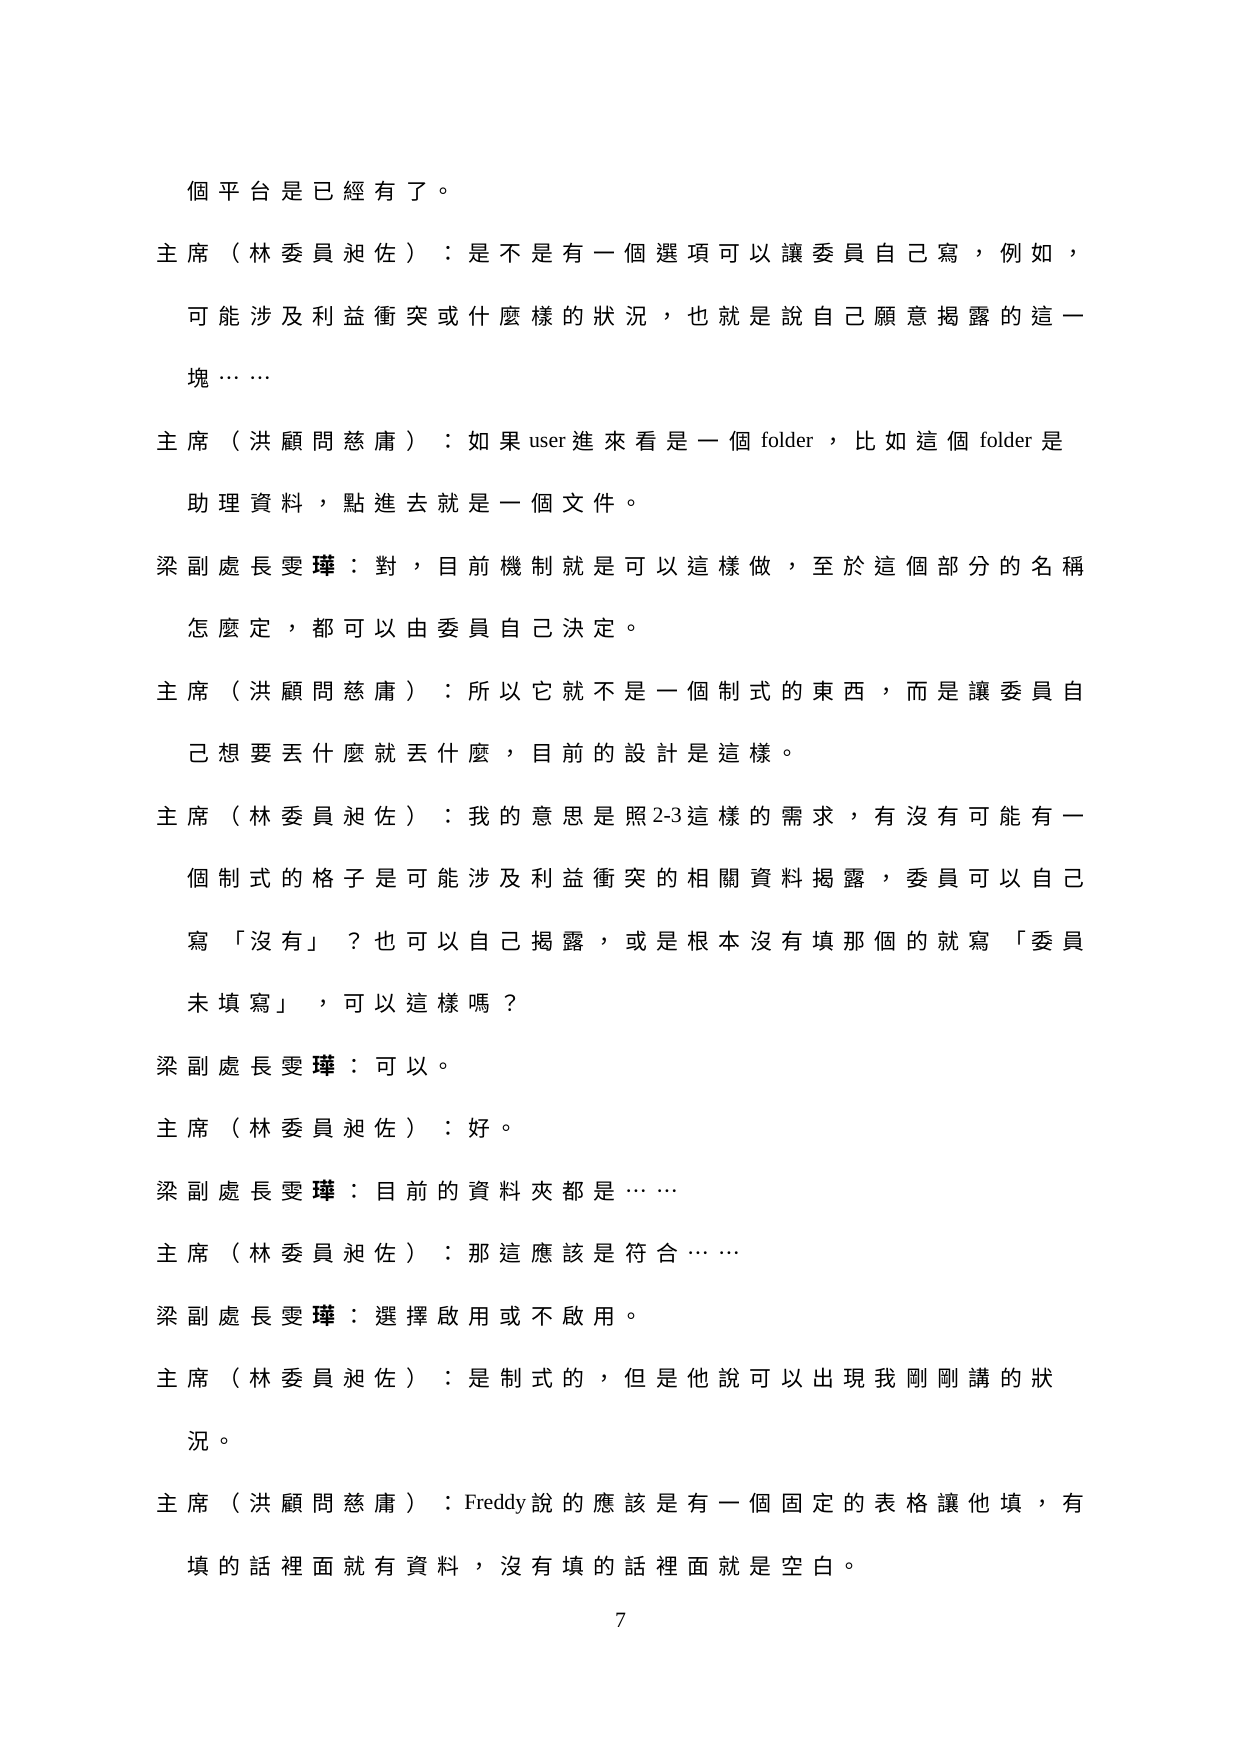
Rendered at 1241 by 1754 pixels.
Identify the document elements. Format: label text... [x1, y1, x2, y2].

text 主席（林委員昶佐）：我的意思是照2-3這樣的需求，有沒有可能有一個制式的格子是可能涉及利益衝突的相關資料揭露，委員可以自己寫「沒有」？也可以自己揭露，或是根本沒有填那個的就寫「委員未填寫」，可以這樣嗎？ [151, 783, 1089, 1033]
text 梁副處長雯璍：目前的資料夾都是…… [151, 1158, 1089, 1221]
text 主席（林委員昶佐）：好。 [151, 1096, 1089, 1158]
text 梁副處長雯璍：選擇啟用或不啟用。 [151, 1283, 1089, 1346]
text 主席（林委員昶佐）：那這應該是符合…… [151, 1221, 1089, 1283]
text 主席（洪顧問慈庸）：如果user進來看是一個folder，比如這個folder是助理資料，點進去就是一個文件。 [151, 408, 1089, 533]
text 個平台是已經有了。 [151, 158, 1089, 221]
text 主席（洪顧問慈庸）：Freddy說的應該是有一個固定的表格讓他填，有填的話裡面就有資料，沒有填的話裡面就是空白。 [151, 1471, 1089, 1596]
text 主席（洪顧問慈庸）：所以它就不是一個制式的東西，而是讓委員自己想要丟什麼就丟什麼，目前的設計是這樣。 [151, 658, 1089, 783]
text 主席（林委員昶佐）：是制式的，但是他說可以出現我剛剛講的狀況。 [151, 1346, 1089, 1471]
text 梁副處長雯璍：對，目前機制就是可以這樣做，至於這個部分的名稱怎麼定，都可以由委員自己決定。 [151, 533, 1089, 658]
text 主席（林委員昶佐）：是不是有一個選項可以讓委員自己寫，例如，可能涉及利益衝突或什麼樣的狀況，也就是說自己願意揭露的這一塊…… [151, 221, 1089, 408]
text 梁副處長雯璍：可以。 [151, 1033, 1089, 1096]
